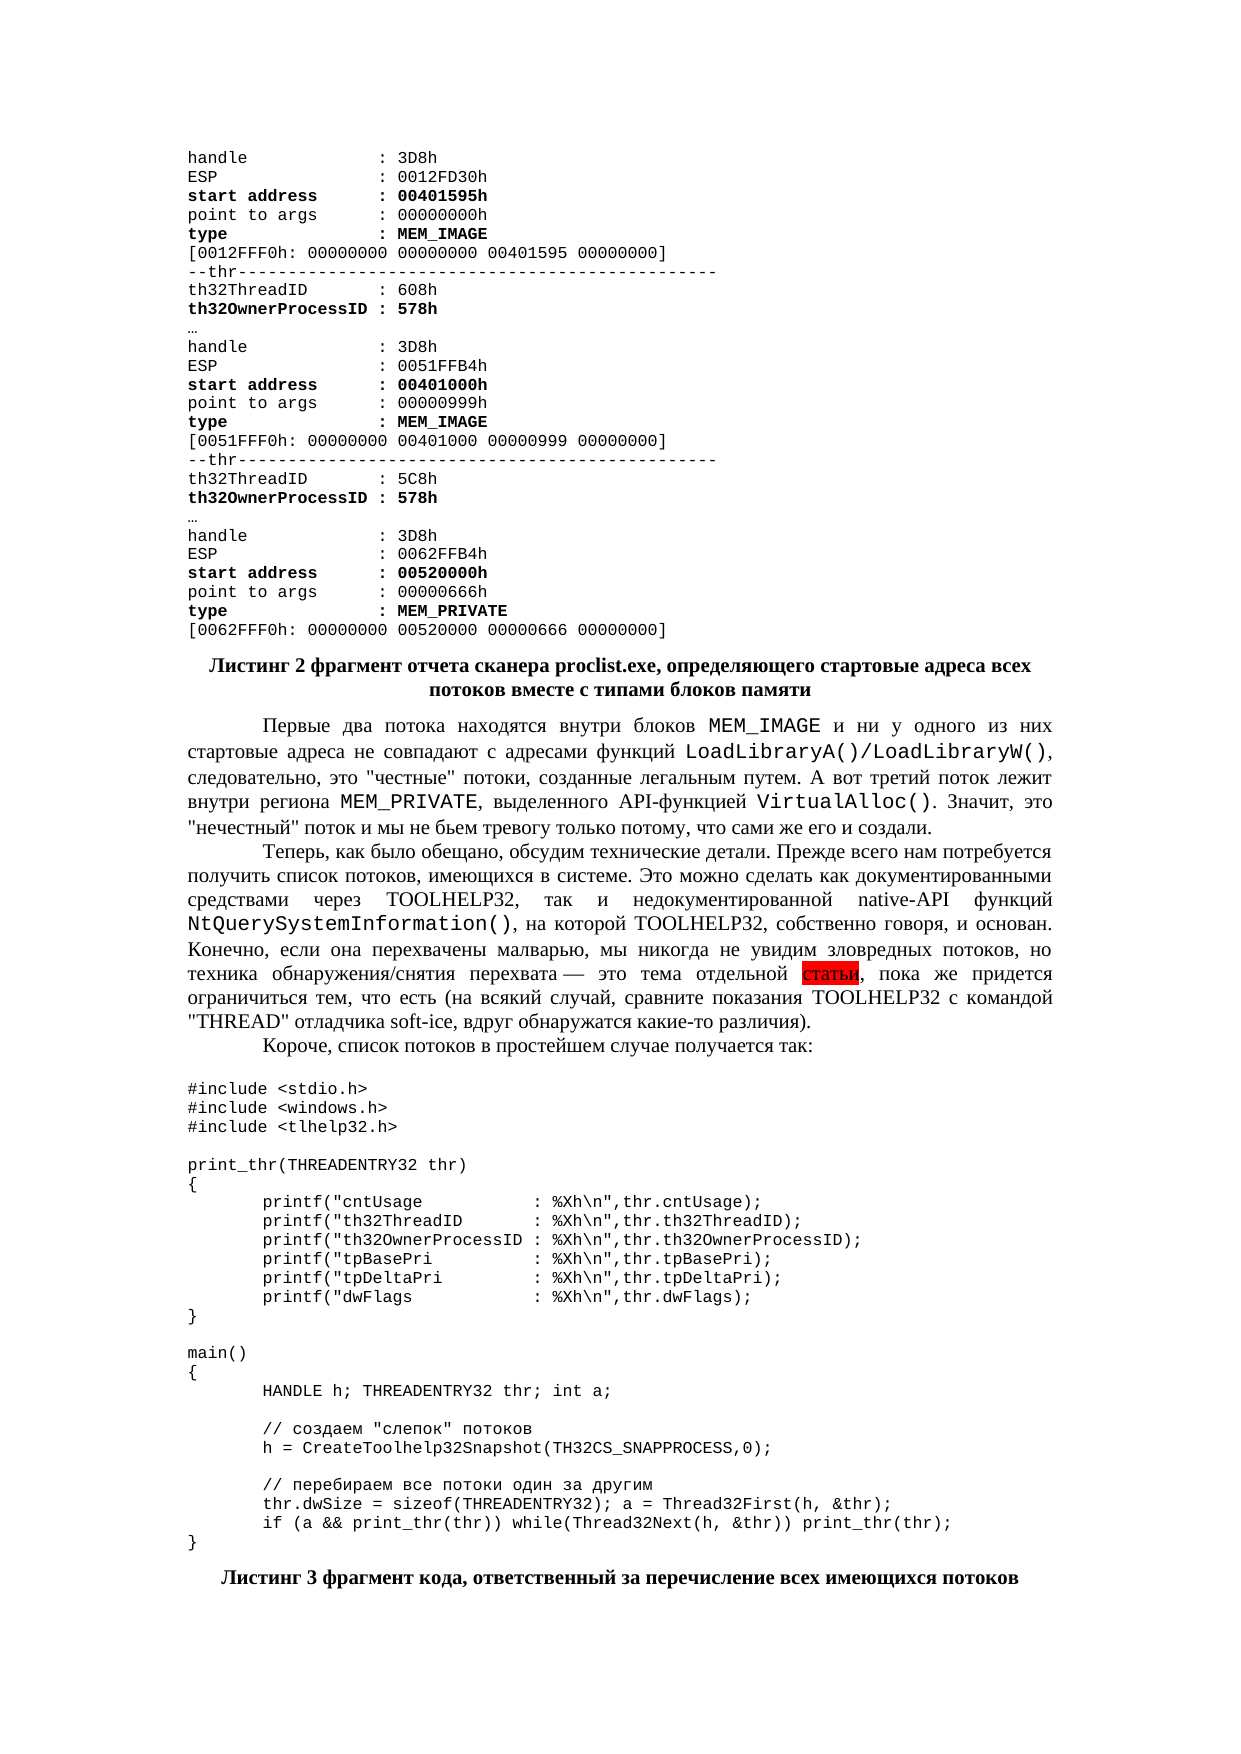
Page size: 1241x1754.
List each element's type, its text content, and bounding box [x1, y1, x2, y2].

text main() [187, 1345, 1053, 1364]
text type : MEM_IMAGE [187, 225, 1053, 244]
text th32ThreadID : 608h [187, 282, 1053, 301]
text } [187, 1533, 1053, 1552]
text { [187, 1364, 1053, 1383]
text [0012FFF0h: 00000000 00000000 00401595 00000000] [187, 244, 1053, 263]
text start address : 00520000h [187, 565, 1053, 584]
text printf("tpDeltaPri : %Xh\n",thr.tpDeltaPri); [187, 1269, 1053, 1288]
text point to args : 00000999h [187, 395, 1053, 414]
text th32OwnerProcessID : 578h [187, 301, 1053, 320]
text #include <tlhelp32.h> [187, 1119, 1053, 1137]
text // создаем "слепок" потоков [187, 1420, 1053, 1439]
text type : MEM_PRIVATE [187, 602, 1053, 621]
text printf("dwFlags : %Xh\n",thr.dwFlags); [187, 1288, 1053, 1307]
text #include <windows.h> [187, 1100, 1053, 1119]
text Короче, список потоков в простейшем случае получается так: [187, 1033, 1053, 1057]
text Листинг 2 фрагмент отчета сканера proclist.exe, определяющего стартовые адреса всех потоков вместе с типами блоков памяти [187, 653, 1053, 701]
text handle : 3D8h [187, 338, 1053, 357]
text Листинг 3 фрагмент кода, ответственный за перечисление всех имеющихся потоков [187, 1565, 1053, 1589]
text { [187, 1175, 1053, 1194]
text th32OwnerProcessID : 578h [187, 489, 1053, 508]
text print_thr(THREADENTRY32 thr) [187, 1156, 1053, 1175]
text ESP : 0062FFB4h [187, 546, 1053, 565]
text printf("tpBasePri : %Xh\n",thr.tpBasePri); [187, 1251, 1053, 1269]
text … [187, 320, 1053, 338]
text handle : 3D8h [187, 527, 1053, 546]
text th32ThreadID : 5C8h [187, 471, 1053, 489]
text } [187, 1307, 1053, 1326]
text point to args : 00000666h [187, 584, 1053, 602]
text ESP : 0051FFB4h [187, 357, 1053, 376]
text [0062FFF0h: 00000000 00520000 00000666 00000000] [187, 621, 1053, 640]
text handle : 3D8h [187, 150, 1053, 169]
text printf("th32OwnerProcessID : %Xh\n",thr.th32OwnerProcessID); [187, 1232, 1053, 1251]
text thr.dwSize = sizeof(THREADENTRY32); a = Thread32First(h, &thr); [187, 1496, 1053, 1514]
text start address : 00401595h [187, 188, 1053, 207]
text [0051FFF0h: 00000000 00401000 00000999 00000000] [187, 433, 1053, 452]
text … [187, 508, 1053, 527]
text // перебираем все потоки один за другим [187, 1477, 1053, 1496]
text h = CreateToolhelp32Snapshot(TH32CS_SNAPPROCESS,0); [187, 1439, 1053, 1458]
text point to args : 00000000h [187, 207, 1053, 225]
text type : MEM_IMAGE [187, 414, 1053, 433]
text --thr------------------------------------------------ [187, 452, 1053, 471]
text printf("cntUsage : %Xh\n",thr.cntUsage); [187, 1194, 1053, 1213]
text ESP : 0012FD30h [187, 169, 1053, 188]
text Первые два потока находятся внутри блоков MEM_IMAGE и ни у одного из них стартовые адреса не совпадают с адресами функций LoadLibraryA()/LoadLibraryW(), следовательно, это "честные" потоки, созданные легальным путем. А вот третий поток лежит внутри региона MEM_PRIVATE, выделенного API-функцией VirtualAlloc(). Значит, это "нечестный" поток и мы не бьем тревогу только потому, что сами же его и создали. [187, 713, 1053, 839]
text Теперь, как было обещано, обсудим технические детали. Прежде всего нам потребуется получить список потоков, имеющихся в системе. Это можно сделать как документированными средствами через TOOLHELP32, так и недокументированной native-API функций NtQuerySystemInformation(), на которой TOOLHELP32, собственно говоря, и основан. Конечно, если она перехвачены малварью, мы никогда не увидим зловредных потоков, но техника обнаружения/снятия перехвата — это тема отдельной статьи, пока же придется ограничиться тем, что есть (на всякий случай, сравните показания TOOLHELP32 c командой "THREAD" отладчика soft-ice, вдруг обнаружатся какие-то различия). [187, 839, 1053, 1033]
text HANDLE h; THREADENTRY32 thr; int a; [187, 1383, 1053, 1401]
text --thr------------------------------------------------ [187, 263, 1053, 282]
text start address : 00401000h [187, 376, 1053, 395]
text if (a && print_thr(thr)) while(Thread32Next(h, &thr)) print_thr(thr); [187, 1514, 1053, 1533]
text #include <stdio.h> [187, 1081, 1053, 1100]
text printf("th32ThreadID : %Xh\n",thr.th32ThreadID); [187, 1213, 1053, 1232]
